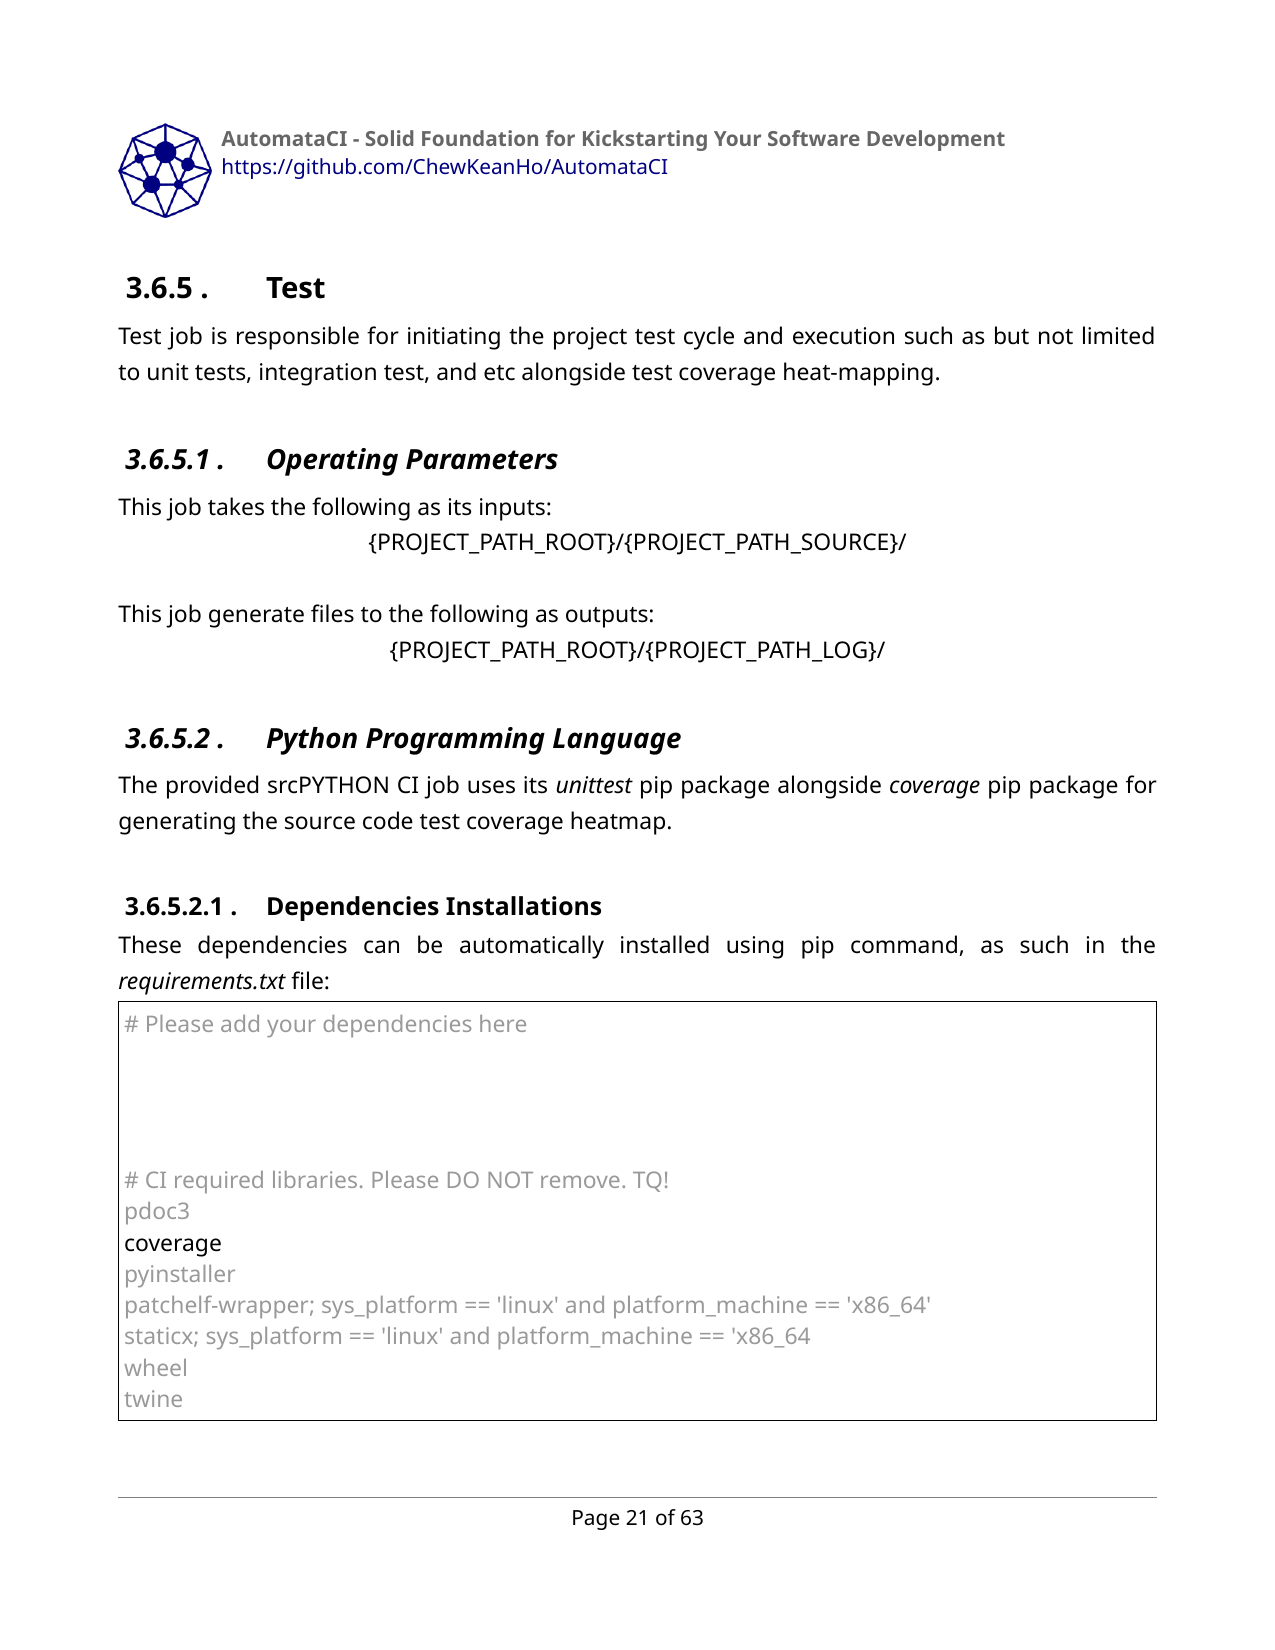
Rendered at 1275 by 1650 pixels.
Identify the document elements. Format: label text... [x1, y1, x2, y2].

text This job generate files to the following as outputs: [118, 598, 1157, 629]
text The provided srcPYTHON CI job uses its unittest pip package alongside coverage pip package for generating the source code test coverage heatmap. [118, 769, 1157, 836]
text {PROJECT_PATH_ROOT}/{PROJECT_PATH_SOURCE}/ [118, 526, 1157, 558]
table_header # Please add your dependencies here # CI required libraries. Please DO NOT remove. TQ! pdoc3 coverage pyinstaller patchelf-wrapper; sys_platform == 'linux' and platform_machine == 'x86_64' staticx; sys_platform == 'linux' and platform_machine == 'x86_64 wheel twine [119, 1002, 1156, 1420]
subtitle Operating Parameters [118, 440, 1157, 478]
subtitle Python Programming Language [118, 718, 1157, 756]
text This job takes the following as its inputs: [118, 490, 1157, 522]
text These dependencies can be automatically installed using pip command, as such in the requirements.txt file: [118, 929, 1157, 996]
subtitle Dependencies Installations [118, 889, 1157, 923]
text {PROJECT_PATH_ROOT}/{PROJECT_PATH_LOG}/ [118, 634, 1157, 665]
picture [118, 123, 212, 218]
subtitle Test [118, 267, 1157, 307]
text Test job is responsible for initiating the project test cycle and execution such as but not limited to unit tests, integration test, and etc alongside test coverage heat-mapping. [118, 320, 1157, 387]
